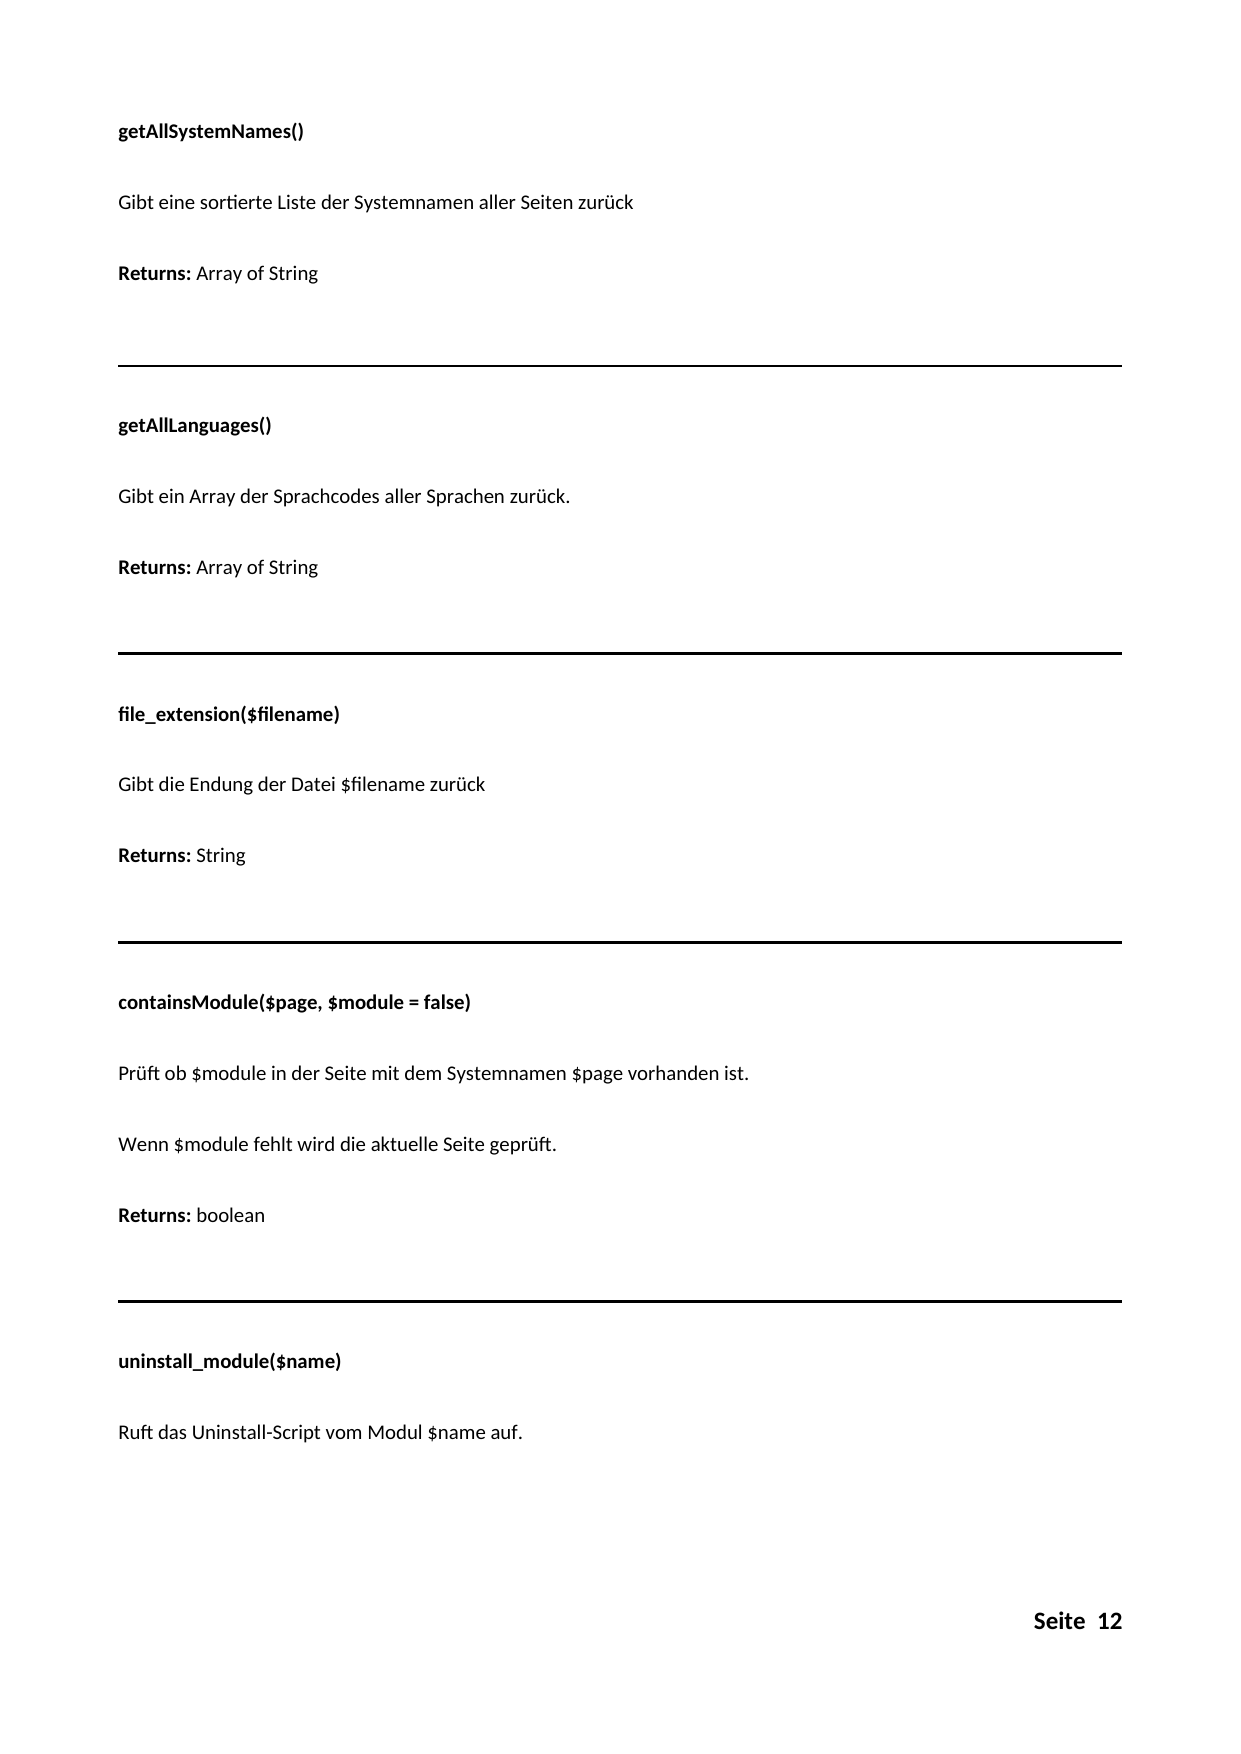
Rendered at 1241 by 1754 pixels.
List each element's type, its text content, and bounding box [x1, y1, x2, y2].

text Wenn $module fehlt wird die aktuelle Seite geprüft. [118, 1131, 1122, 1156]
text Returns: Array of String [118, 260, 1122, 285]
text Returns: Array of String [118, 554, 1122, 579]
text Returns: String [118, 842, 1122, 868]
text getAllSystemNames() [118, 118, 1122, 143]
text Ruft das Uninstall-Script vom Modul $name auf. [118, 1419, 1122, 1445]
text Returns: boolean [118, 1202, 1122, 1227]
text uninstall_module($name) [118, 1349, 1122, 1374]
text getAllLanguages() [118, 412, 1122, 438]
text file_extension($filename) [118, 701, 1122, 726]
text Gibt die Endung der Datei $filename zurück [118, 772, 1122, 797]
text Prüft ob $module in der Seite mit dem Systemnamen $page vorhanden ist. [118, 1060, 1122, 1086]
text Gibt ein Array der Sprachcodes aller Sprachen zurück. [118, 483, 1122, 508]
text Gibt eine sortierte Liste der Systemnamen aller Seiten zurück [118, 189, 1122, 214]
text containsModule($page, $module = false) [118, 989, 1122, 1015]
